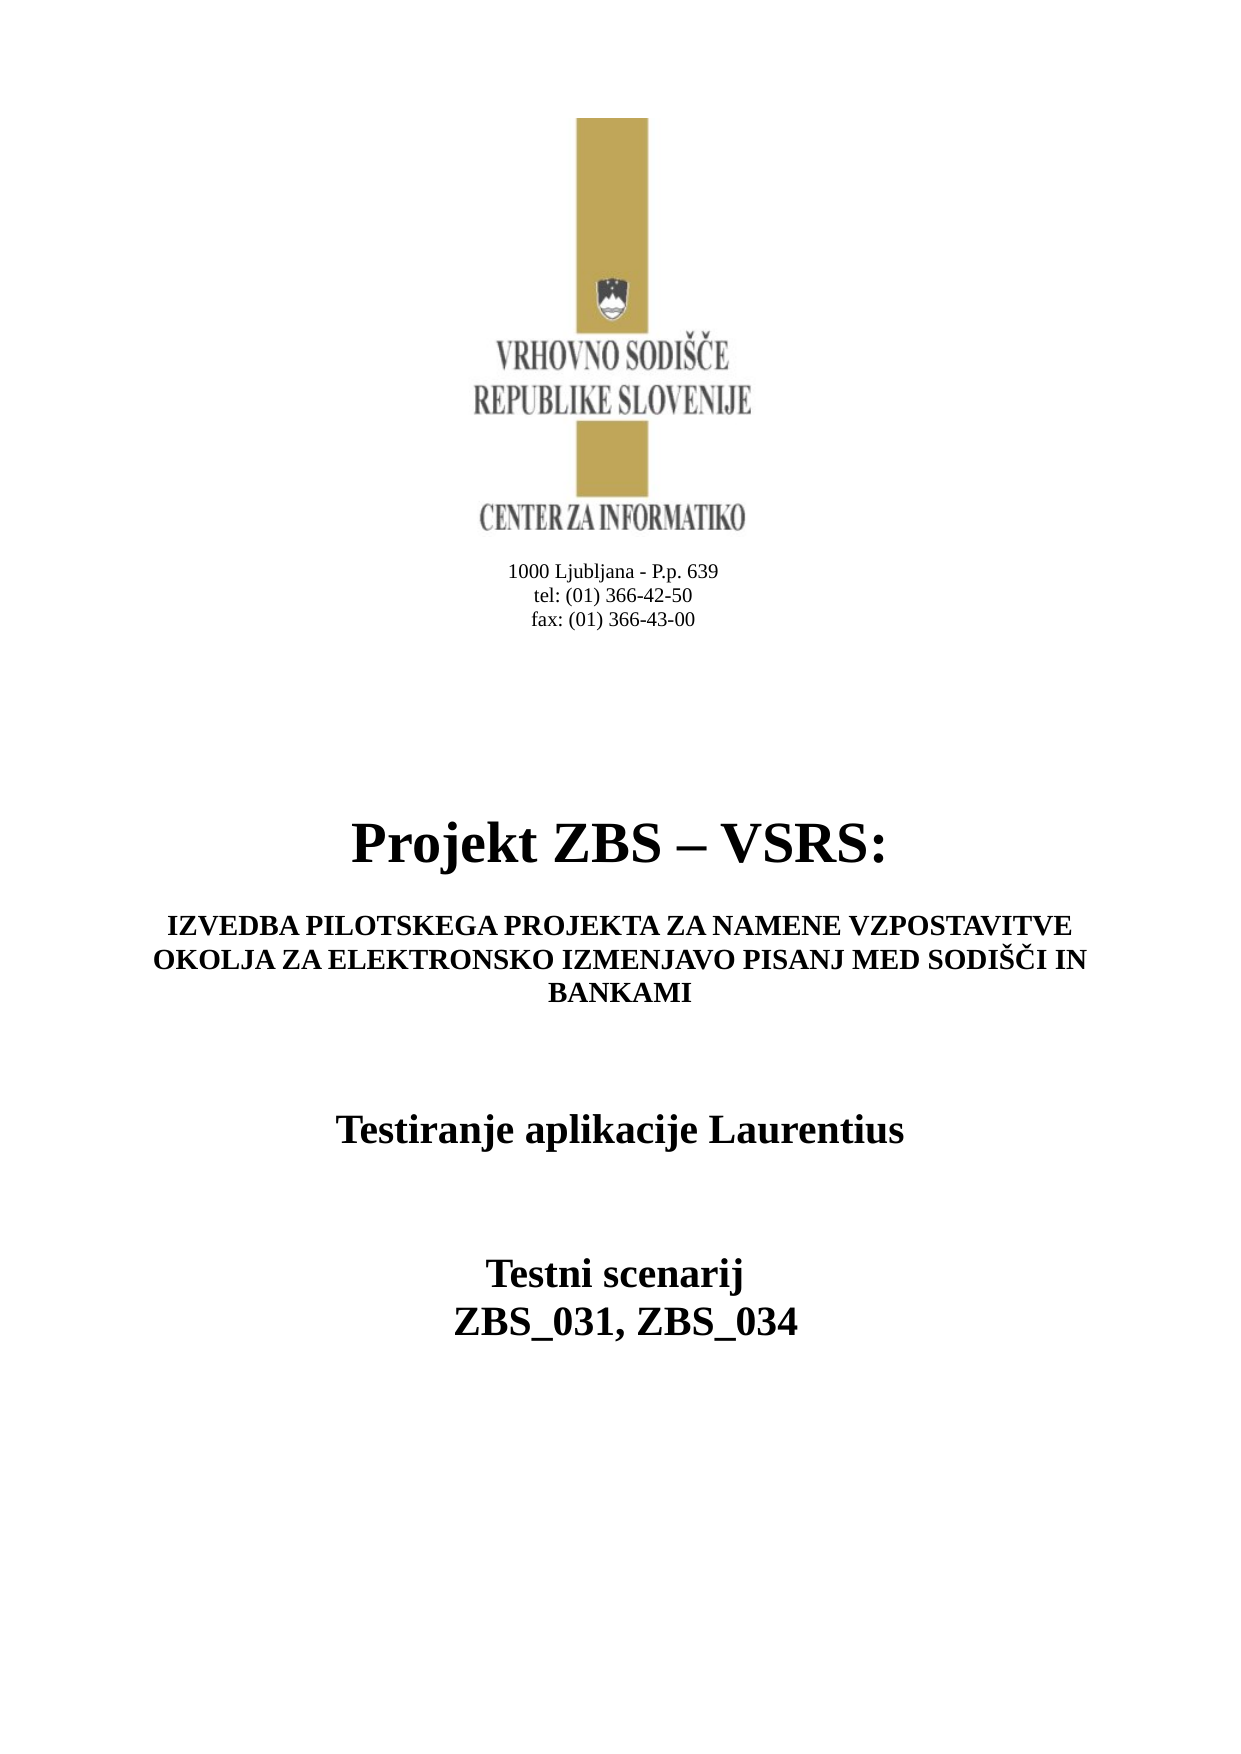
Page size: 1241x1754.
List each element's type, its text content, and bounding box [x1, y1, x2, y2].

text 1000 Ljubljana - P.p. 639 [378, 558, 847, 583]
text Testiranje aplikacije Laurentius [118, 1105, 1122, 1153]
text fax: (01) 366-43-00 [378, 607, 847, 631]
text IZVEDBA PILOTSKEGA PROJEKTA ZA NAMENE VZPOSTAVITVE OKOLJA ZA ELEKTRONSKO IZMENJAVO PISANJ MED SODIŠČI IN BANKAMI [118, 908, 1122, 1009]
text Testni scenarij [118, 1248, 1122, 1296]
text ZBS_031, ZBS_034 [118, 1296, 1122, 1344]
text tel: (01) 366-42-50 [378, 583, 847, 607]
picture [468, 118, 758, 537]
text Projekt ZBS – VSRS: [118, 808, 1122, 875]
